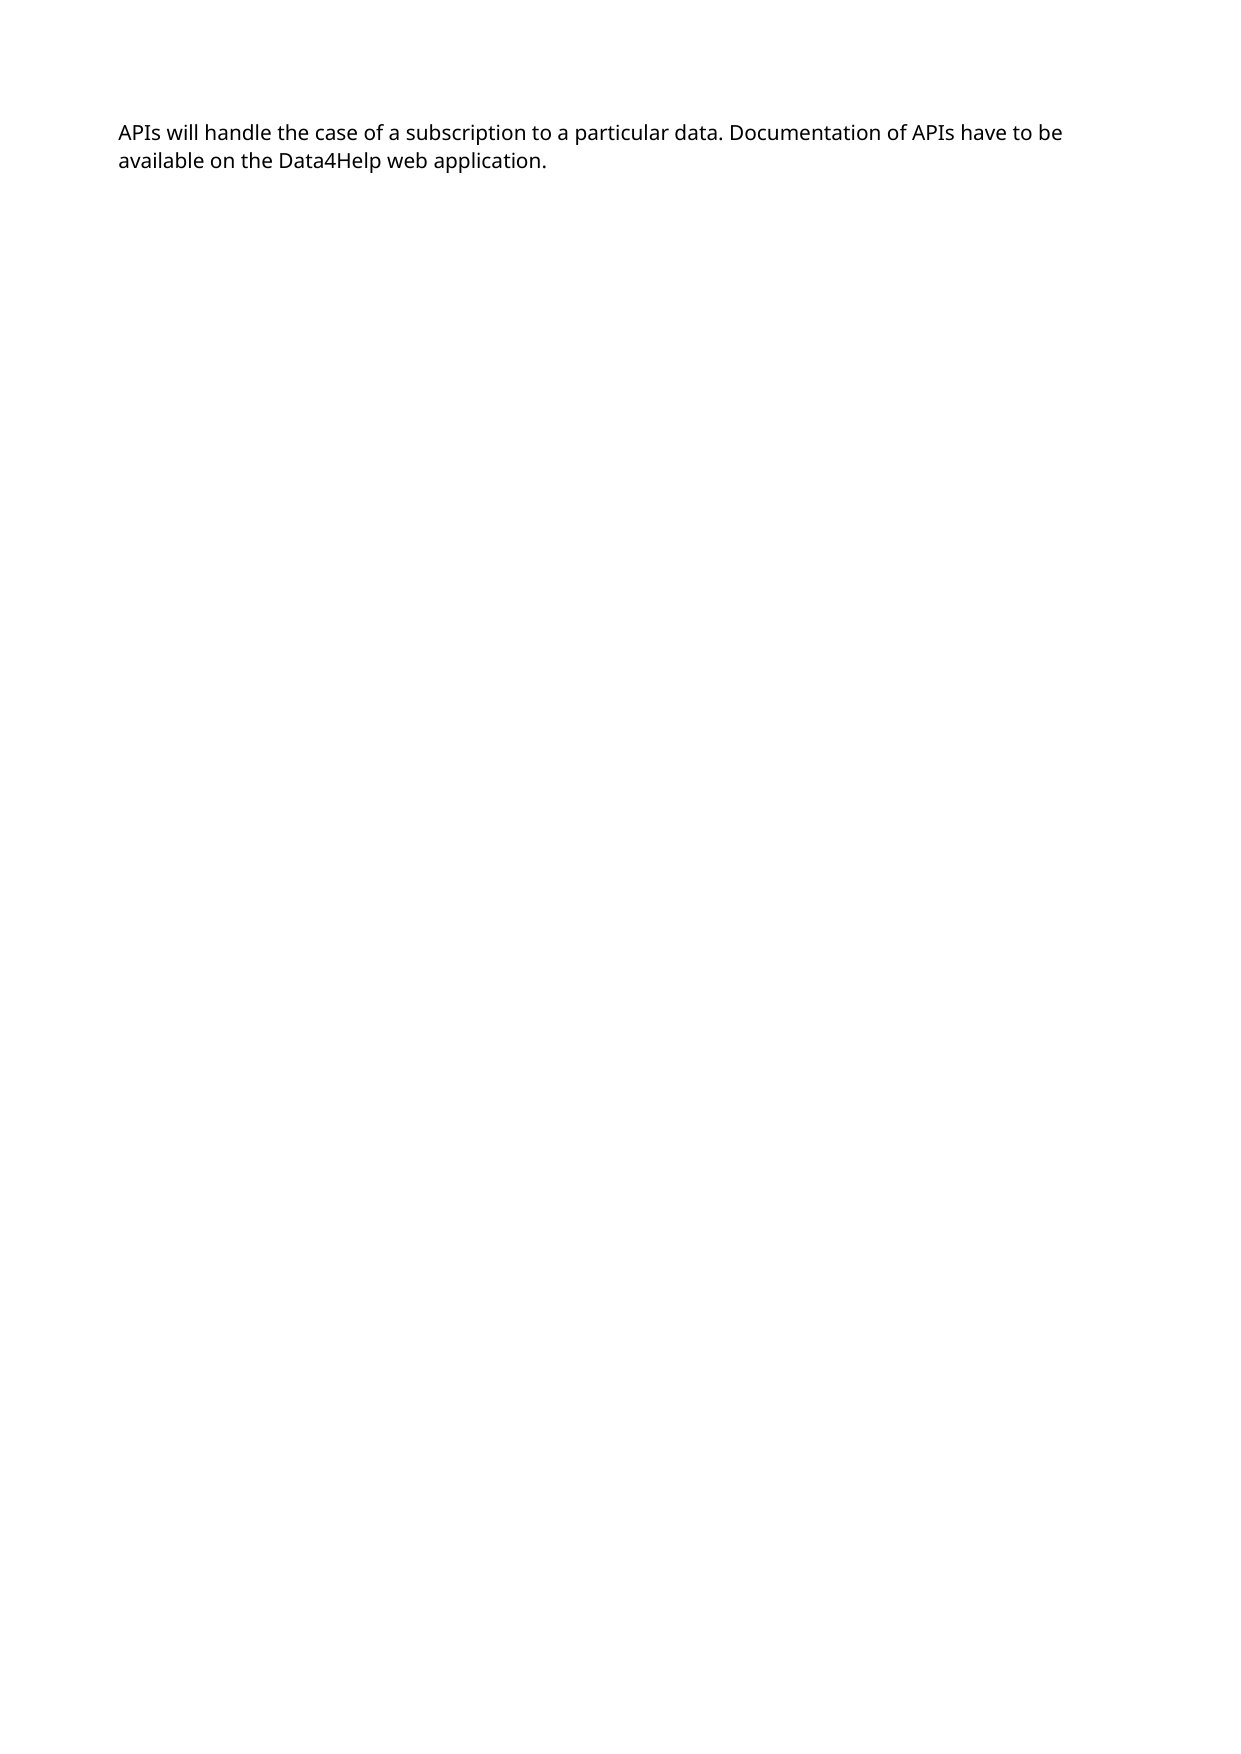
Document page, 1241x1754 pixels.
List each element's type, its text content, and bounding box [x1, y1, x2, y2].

text APIs will handle the case of a subscription to a particular data. Documentation of APIs have to be available on the Data4Help web application. [118, 118, 1122, 175]
